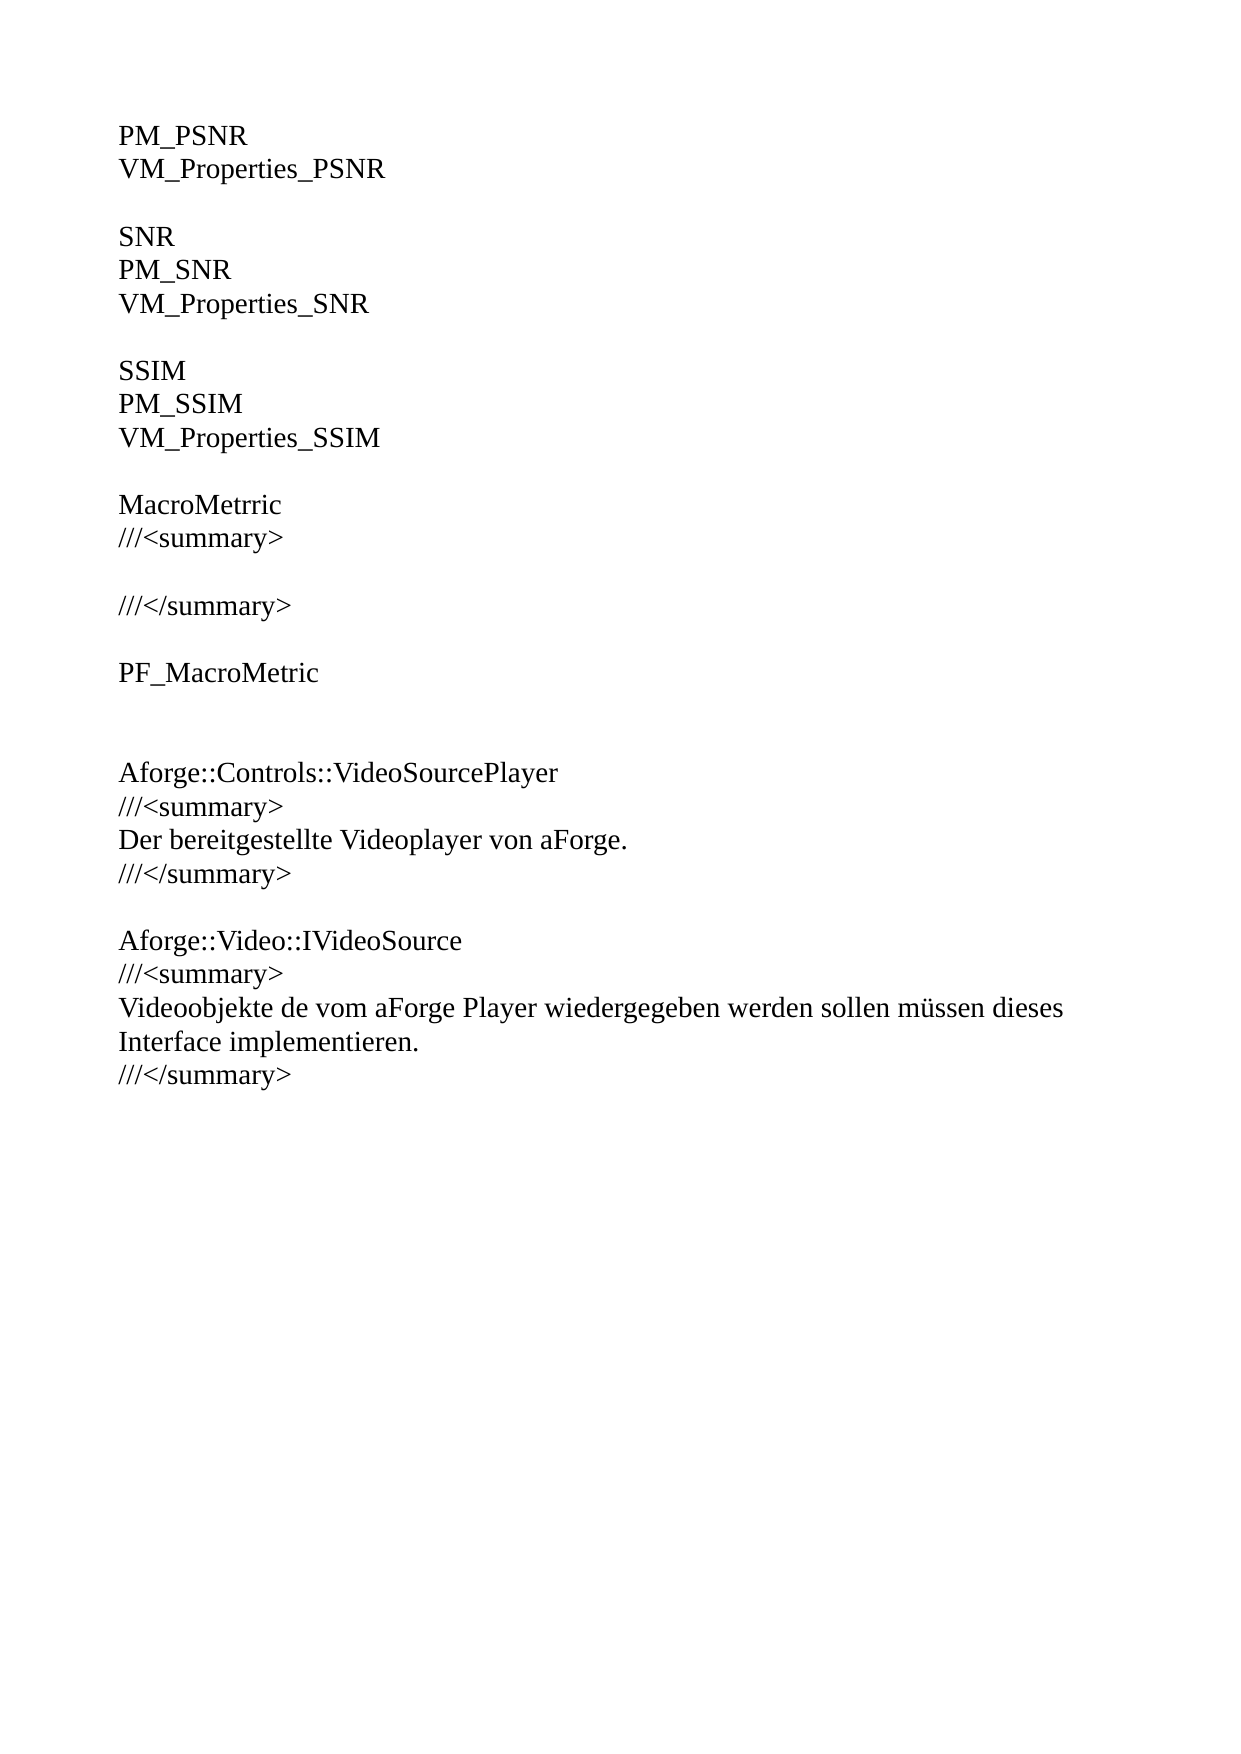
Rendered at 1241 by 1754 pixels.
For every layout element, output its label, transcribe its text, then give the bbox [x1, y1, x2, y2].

text MacroMetrric [118, 487, 1122, 521]
text Videoobjekte de vom aForge Player wiedergegeben werden sollen müssen dieses Interface implementieren. [118, 990, 1122, 1057]
text SSIM [118, 353, 1122, 386]
text Der bereitgestellte Videoplayer von aForge. [118, 822, 1122, 856]
text SNR [118, 219, 1122, 252]
text ///<summary> [118, 789, 1122, 822]
text ///<summary> [118, 521, 1122, 554]
text VM_Properties_PSNR [118, 152, 1122, 185]
text PM_PSNR [118, 118, 1122, 152]
text Aforge::Video::IVideoSource [118, 923, 1122, 957]
text VM_Properties_SNR [118, 286, 1122, 319]
text PF_MacroMetric [118, 655, 1122, 688]
text ///</summary> [118, 588, 1122, 621]
text ///</summary> [118, 1057, 1122, 1091]
text Aforge::Controls::VideoSourcePlayer [118, 755, 1122, 789]
text PM_SSIM [118, 386, 1122, 420]
text ///</summary> [118, 856, 1122, 889]
text PM_SNR [118, 252, 1122, 286]
text ///<summary> [118, 957, 1122, 990]
text VM_Properties_SSIM [118, 420, 1122, 453]
